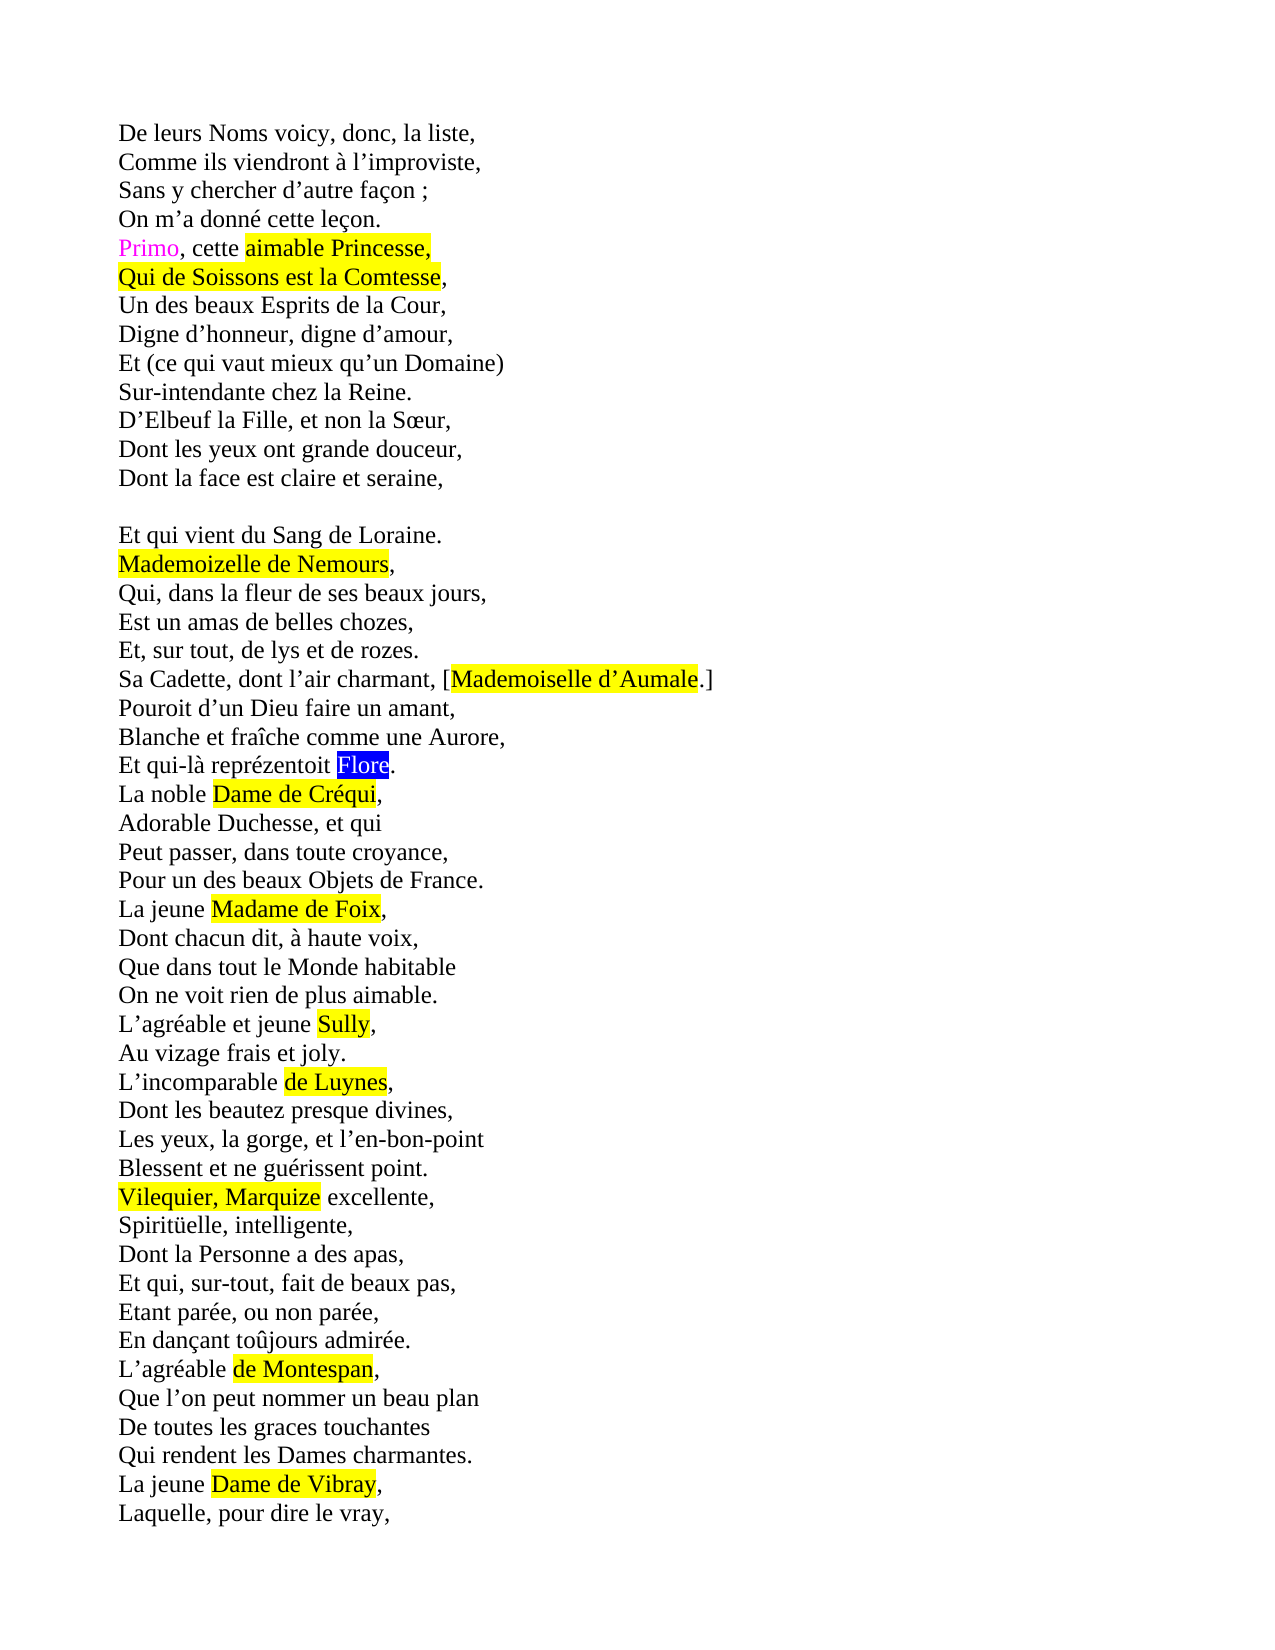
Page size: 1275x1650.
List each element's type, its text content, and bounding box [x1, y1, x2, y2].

text On m’a donné cette leçon. [118, 204, 1157, 233]
text La noble Dame de Créqui, [118, 779, 213, 808]
text Et (ce qui vaut mieux qu’un Domaine) [118, 348, 1157, 377]
text Et qui-là reprézentoit Flore. [389, 751, 1157, 779]
text La jeune Madame de Foix, [118, 894, 211, 923]
text La jeune Madame de Foix, [381, 894, 1157, 923]
text Est un amas de belles chozes, [118, 607, 1157, 636]
text Blessent et ne guérissent point. [118, 1153, 1157, 1182]
text La jeune Dame de Vibray, [118, 1469, 211, 1498]
text Que l’on peut nommer un beau plan [118, 1383, 1157, 1412]
text De leurs Noms voicy, donc, la liste, [118, 118, 1157, 147]
text Peut passer, dans toute croyance, [118, 837, 1157, 866]
text L’agréable et jeune Sully, [370, 1009, 1157, 1038]
text Dont chacun dit, à haute voix, [118, 923, 1157, 952]
text Un des beaux Esprits de la Cour, [118, 291, 1157, 319]
text Sa Cadette, dont l’air charmant, [Mademoiselle d’Aumale.] [118, 664, 451, 693]
text Comme ils viendront à l’improviste, [118, 147, 1157, 176]
text Dont la Personne a des apas, [118, 1239, 1157, 1268]
text Primo, cette aimable Princesse, [118, 233, 245, 262]
text Primo, cette aimable Princesse, [431, 233, 1157, 262]
text Digne d’honneur, digne d’amour, [118, 319, 1157, 348]
text Sur-intendante chez la Reine. [118, 377, 1157, 406]
text L’agréable et jeune Sully, [118, 1009, 317, 1038]
text Dont les yeux ont grande douceur, [118, 434, 1157, 463]
text La jeune Dame de Vibray, [376, 1469, 1157, 1498]
text Qui rendent les Dames charmantes. [118, 1441, 1157, 1469]
text Dont la face est claire et seraine, [118, 463, 1157, 492]
text Blanche et fraîche comme une Aurore, [118, 722, 1157, 751]
text Au vizage frais et joly. [118, 1038, 1157, 1067]
text Pouroit d’un Dieu faire un amant, [118, 693, 1157, 722]
text Les yeux, la gorge, et l’en-bon-point [118, 1124, 1157, 1153]
text De toutes les graces touchantes [118, 1412, 1157, 1441]
text Et, sur tout, de lys et de rozes. [118, 636, 1157, 664]
text Vilequier, Marquize excellente, [321, 1182, 1157, 1211]
text L’agréable de Montespan, [373, 1354, 1157, 1383]
text Sans y chercher d’autre façon ; [118, 176, 1157, 204]
text Adorable Duchesse, et qui [118, 808, 1157, 837]
text En dançant toûjours admirée. [118, 1326, 1157, 1354]
text Que dans tout le Monde habitable [118, 952, 1157, 981]
text Laquelle, pour dire le vray, [118, 1498, 1157, 1527]
text Dont les beautez presque divines, [118, 1096, 1157, 1124]
text Pour un des beaux Objets de France. [118, 866, 1157, 894]
text Et qui-là reprézentoit Flore. [118, 751, 337, 779]
text Qui de Soissons est la Comtesse, [441, 262, 1157, 291]
text L’agréable de Montespan, [118, 1354, 233, 1383]
text Et qui vient du Sang de Loraine. [118, 521, 1157, 549]
text Mademoizelle de Nemours, [389, 549, 1157, 578]
text L’incomparable de Luynes, [118, 1067, 284, 1096]
text Et qui, sur-tout, fait de beaux pas, [118, 1268, 1157, 1297]
text Spiritüelle, intelligente, [118, 1211, 1157, 1239]
text Etant parée, ou non parée, [118, 1297, 1157, 1326]
text L’incomparable de Luynes, [387, 1067, 1157, 1096]
text On ne voit rien de plus aimable. [118, 981, 1157, 1009]
text Qui, dans la fleur de ses beaux jours, [118, 578, 1157, 607]
text Sa Cadette, dont l’air charmant, [Mademoiselle d’Aumale.] [698, 664, 1157, 693]
text D’Elbeuf la Fille, et non la Sœur, [118, 406, 1157, 434]
text La noble Dame de Créqui, [376, 779, 1157, 808]
